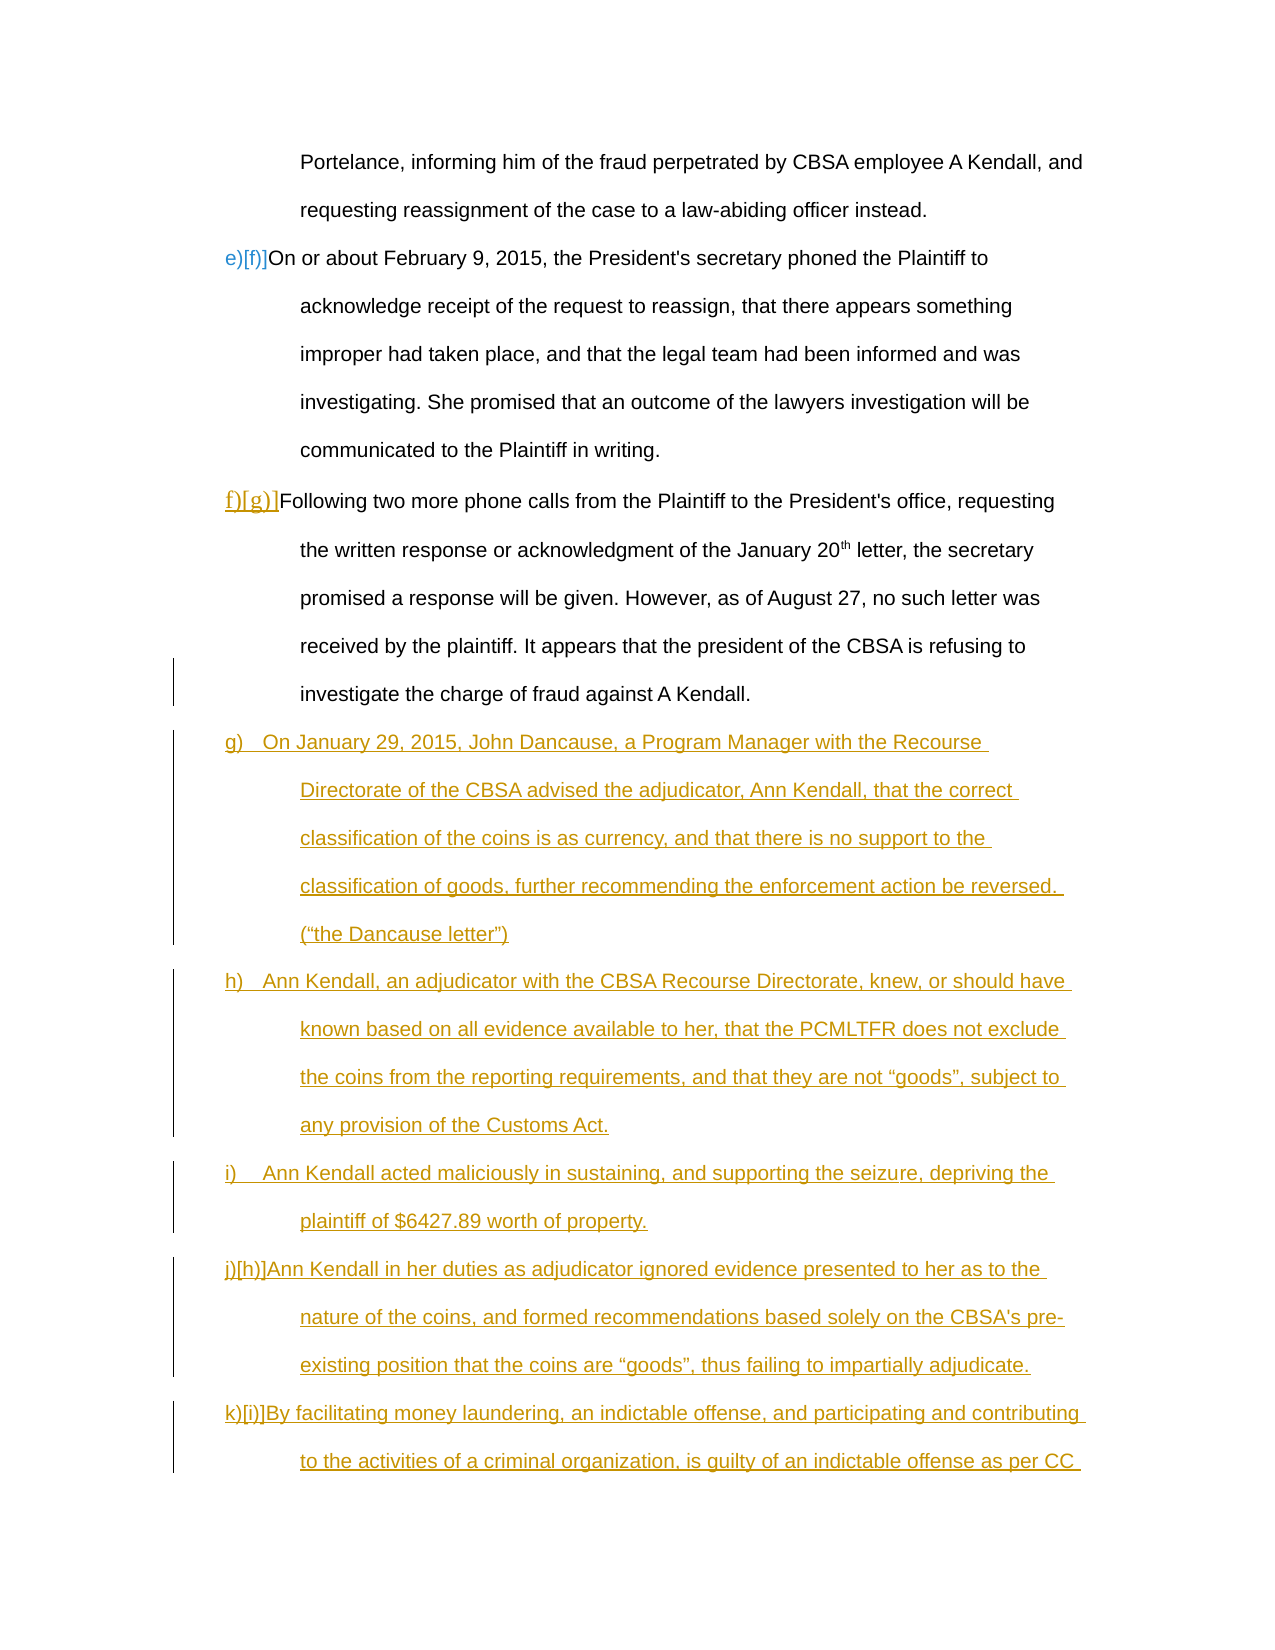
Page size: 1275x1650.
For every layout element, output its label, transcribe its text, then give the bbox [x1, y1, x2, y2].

list Ann Kendall acted maliciously in sustaining, and supporting the seizure, depriving the plaintiff of $6427.89 worth of property. [225, 1161, 1087, 1233]
list Following two more phone calls from the Plaintiff to the President's office, requesting the written response or acknowledgment of the January 20th letter, the secretary promised a response will be given. However, as of August 27, no such letter was received by the plaintiff. It appears that the president of the CBSA is refusing to investigate the charge of fraud against A Kendall. [225, 485, 1087, 706]
list Ann Kendall in her duties as adjudicator ignored evidence presented to her as to the nature of the coins, and formed recommendations based solely on the CBSA's pre-existing position that the coins are “goods”, thus failing to impartially adjudicate. [225, 1257, 1087, 1377]
list Ann Kendall, an adjudicator with the CBSA Recourse Directorate, knew, or should have known based on all evidence available to her, that the PCMLTFR does not exclude the coins from the reporting requirements, and that they are not “goods”, subject to any provision of the Customs Act. [225, 969, 1087, 1137]
list By facilitating money laundering, an indictable offense, and participating and contributing to the activities of a criminal organization, is guilty of an indictable offense as per CC [225, 1401, 1087, 1472]
list Portelance, informing him of the fraud perpetrated by CBSA employee A Kendall, and requesting reassignment of the case to a law-abiding officer instead. [225, 150, 1087, 222]
list On or about February 9, 2015, the President's secretary phoned the Plaintiff to acknowledge receipt of the request to reassign, that there appears something improper had taken place, and that the legal team had been informed and was investigating. She promised that an outcome of the lawyers investigation will be communicated to the Plaintiff in writing. [225, 246, 1087, 461]
list On January 29, 2015, John Dancause, a Program Manager with the Recourse Directorate of the CBSA advised the adjudicator, Ann Kendall, that the correct classification of the coins is as currency, and that there is no support to the classification of goods, further recommending the enforcement action be reversed. (“the Dancause letter”) [225, 730, 1087, 945]
